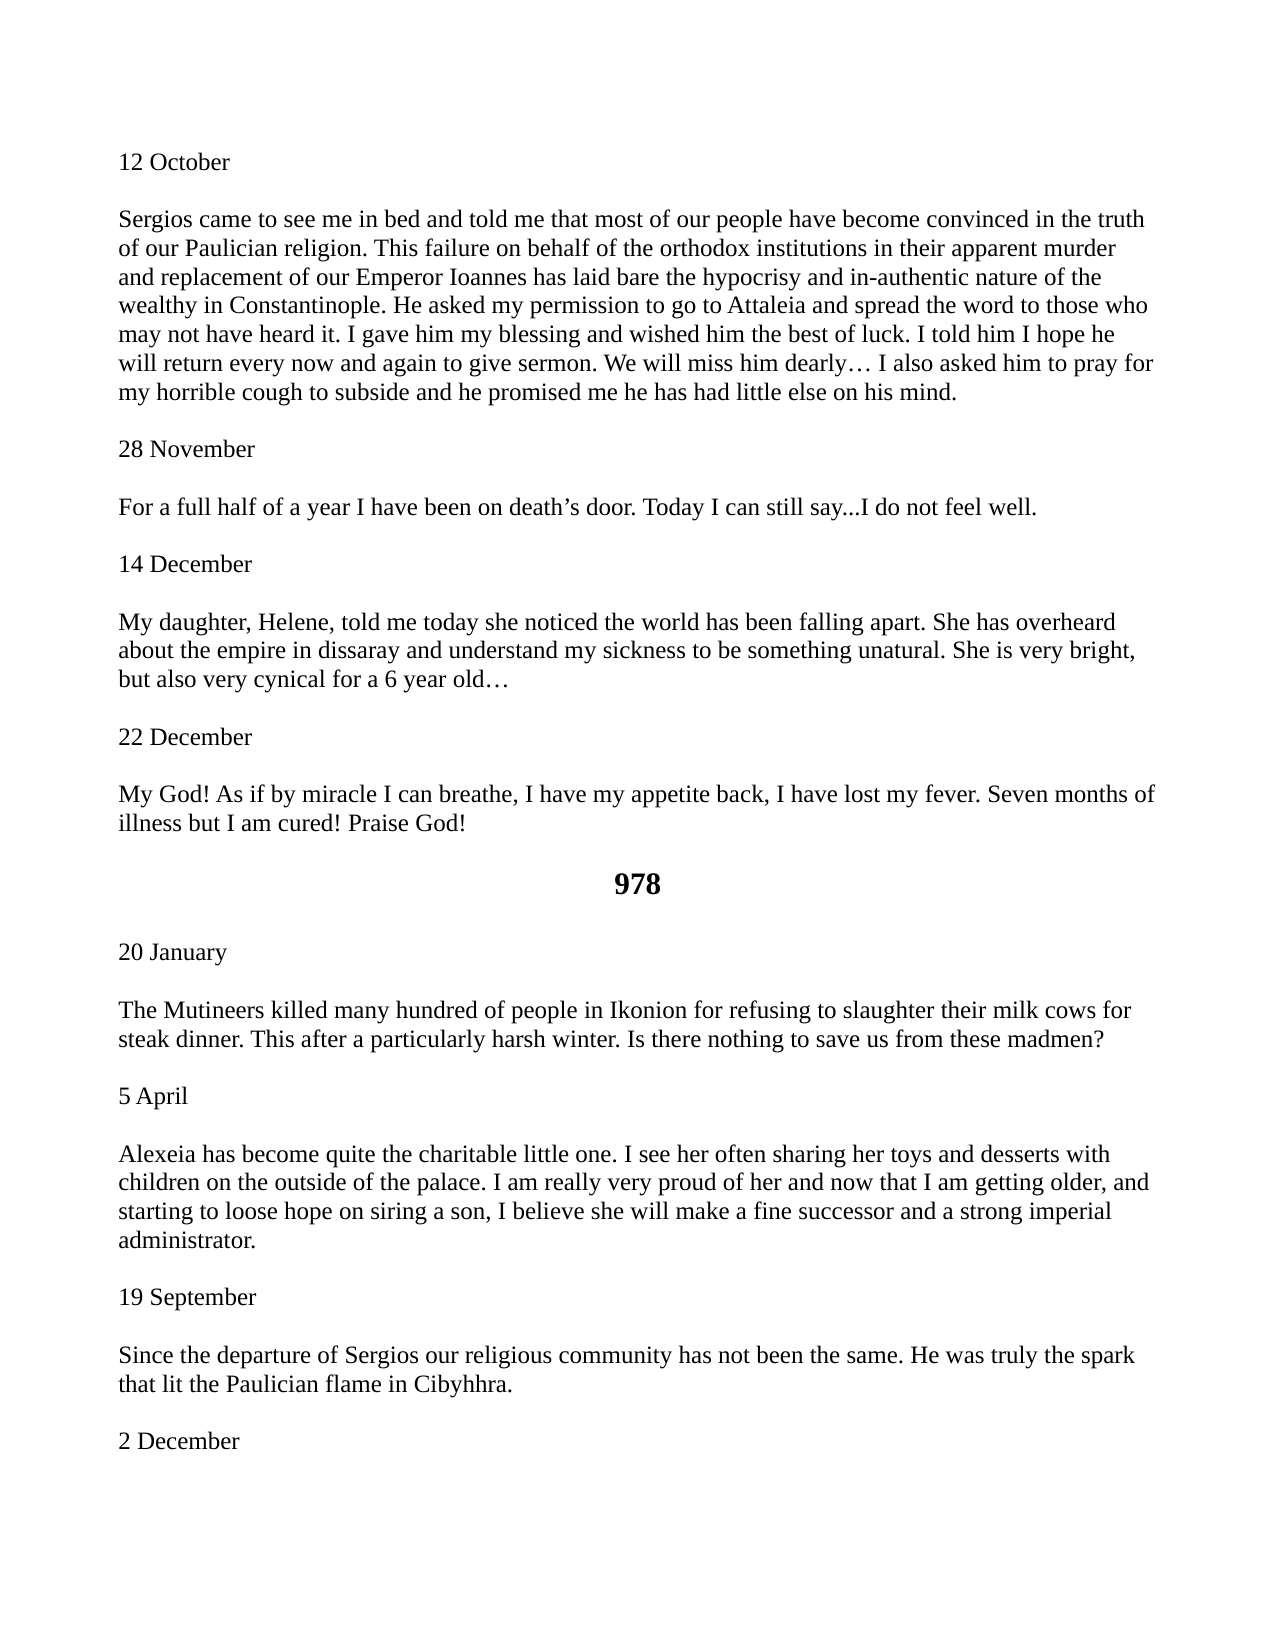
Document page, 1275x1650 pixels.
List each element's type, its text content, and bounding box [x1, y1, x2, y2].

text The Mutineers killed many hundred of people in Ikonion for refusing to slaughter their milk cows for steak dinner. This after a particularly harsh winter. Is there nothing to save us from these madmen? [118, 995, 1157, 1052]
text 5 April [118, 1081, 1157, 1110]
text 2 December [118, 1426, 1157, 1455]
text 28 November [118, 434, 1157, 463]
text For a full half of a year I have been on death’s door. Today I can still say...I do not feel well. [118, 492, 1157, 521]
text Sergios came to see me in bed and told me that most of our people have become convinced in the truth of our Paulician religion. This failure on behalf of the orthodox institutions in their apparent murder and replacement of our Emperor Ioannes has laid bare the hypocrisy and in-authentic nature of the wealthy in Constantinople. He asked my permission to go to Attaleia and spread the word to those who may not have heard it. I gave him my blessing and wished him the best of luck. I told him I hope he will return every now and again to give sermon. We will miss him dearly… I also asked him to pray for my horrible cough to subside and he promised me he has had little else on his mind. [118, 176, 1157, 406]
text 14 December [118, 549, 1157, 578]
text My daughter, Helene, told me today she noticed the world has been falling apart. She has overheard about the empire in dissaray and understand my sickness to be something unatural. She is very bright, but also very cynical for a 6 year old… [118, 607, 1157, 693]
text 978 [118, 866, 1157, 902]
text 22 December [118, 722, 1157, 751]
text My God! As if by miracle I can breathe, I have my appetite back, I have lost my fever. Seven months of illness but I am cured! Praise God! [118, 779, 1157, 837]
text 20 January [118, 937, 1157, 966]
text 12 October [118, 147, 1157, 176]
text Alexeia has become quite the charitable little one. I see her often sharing her toys and desserts with children on the outside of the palace. I am really very proud of her and now that I am getting older, and starting to loose hope on siring a son, I believe she will make a fine successor and a strong imperial administrator. [118, 1139, 1157, 1254]
text Since the departure of Sergios our religious community has not been the same. He was truly the spark that lit the Paulician flame in Cibyhhra. [118, 1340, 1157, 1397]
text 19 September [118, 1282, 1157, 1311]
